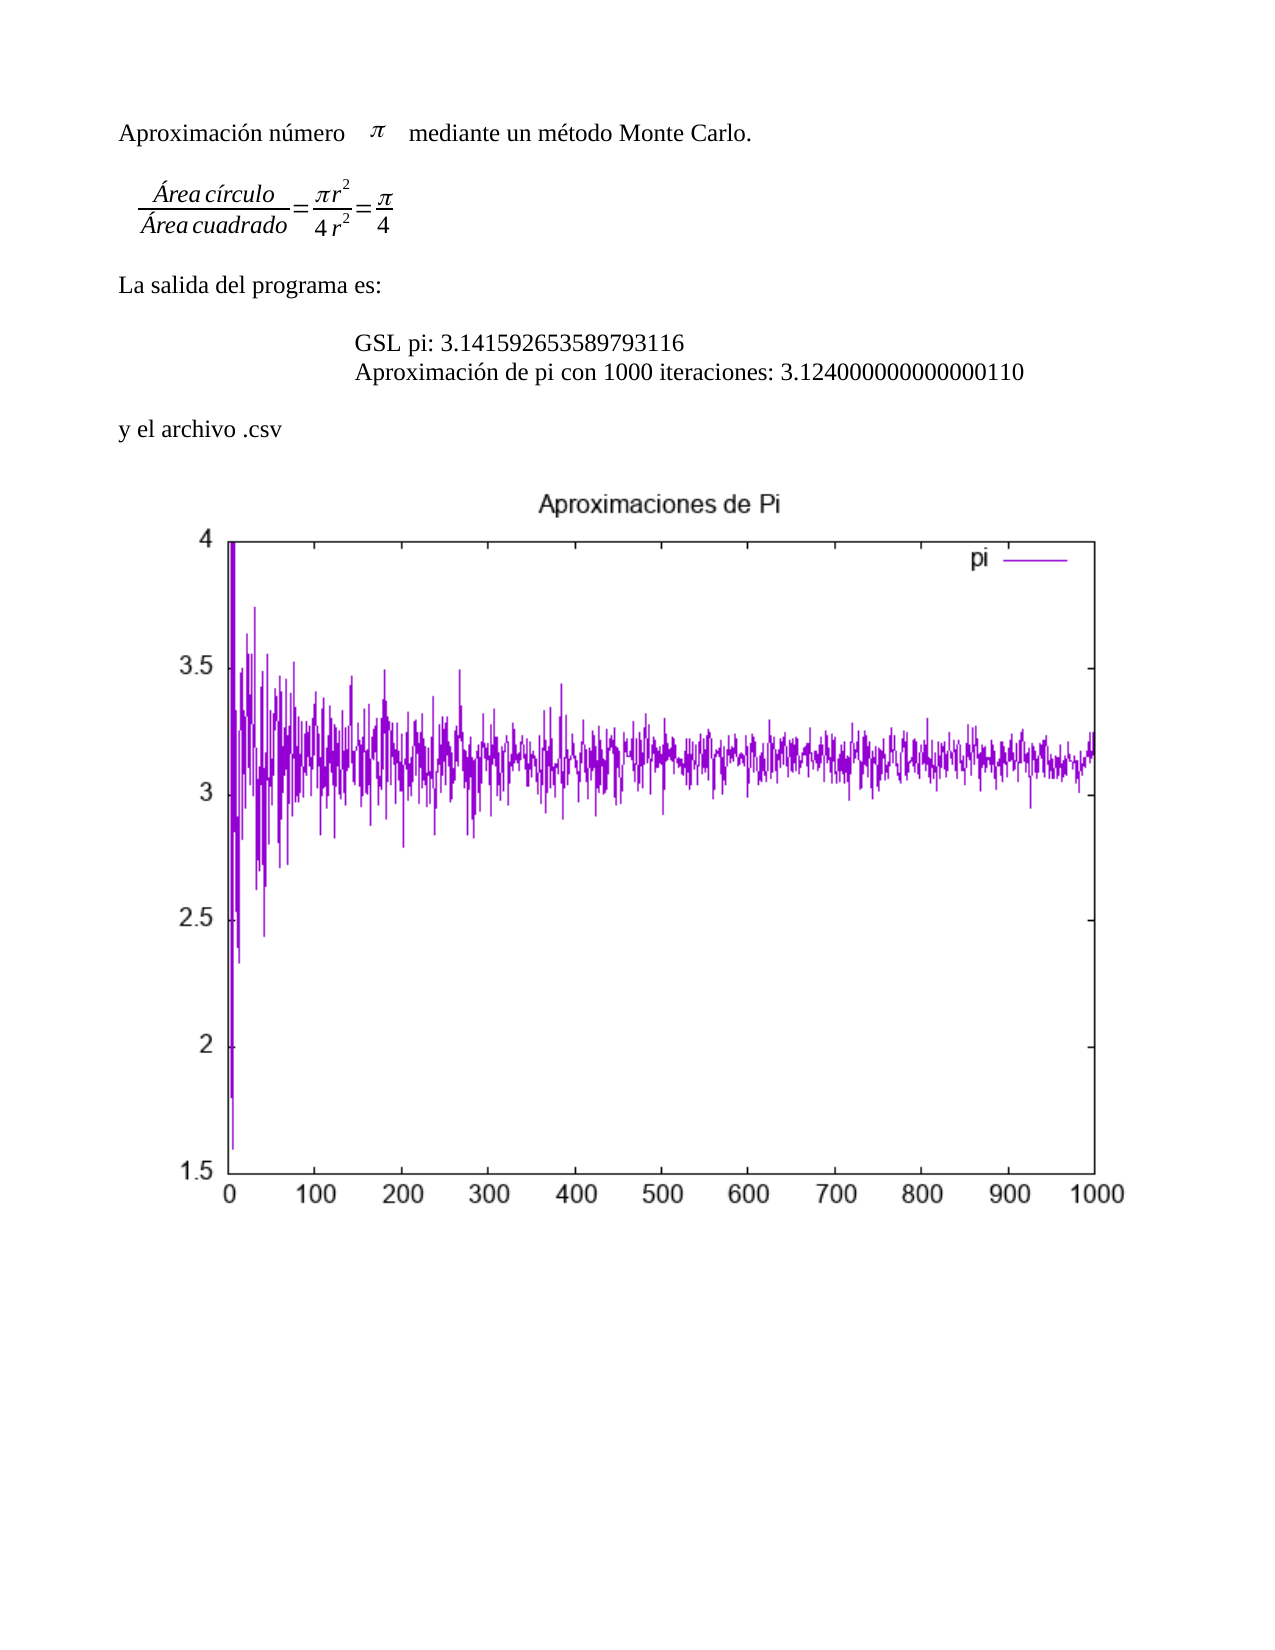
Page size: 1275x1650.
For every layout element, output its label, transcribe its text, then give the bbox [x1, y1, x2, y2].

text y el archivo .csv [118, 414, 1157, 443]
picture [137, 471, 1138, 1222]
text Aproximación de pi con 1000 iteraciones: 3.124000000000000110 [118, 357, 1157, 385]
text Aproximación número mediante un método Monte Carlo. [118, 118, 1157, 147]
text La salida del programa es: [118, 270, 1157, 299]
text GSL pi: 3.141592653589793116 [118, 328, 1157, 357]
